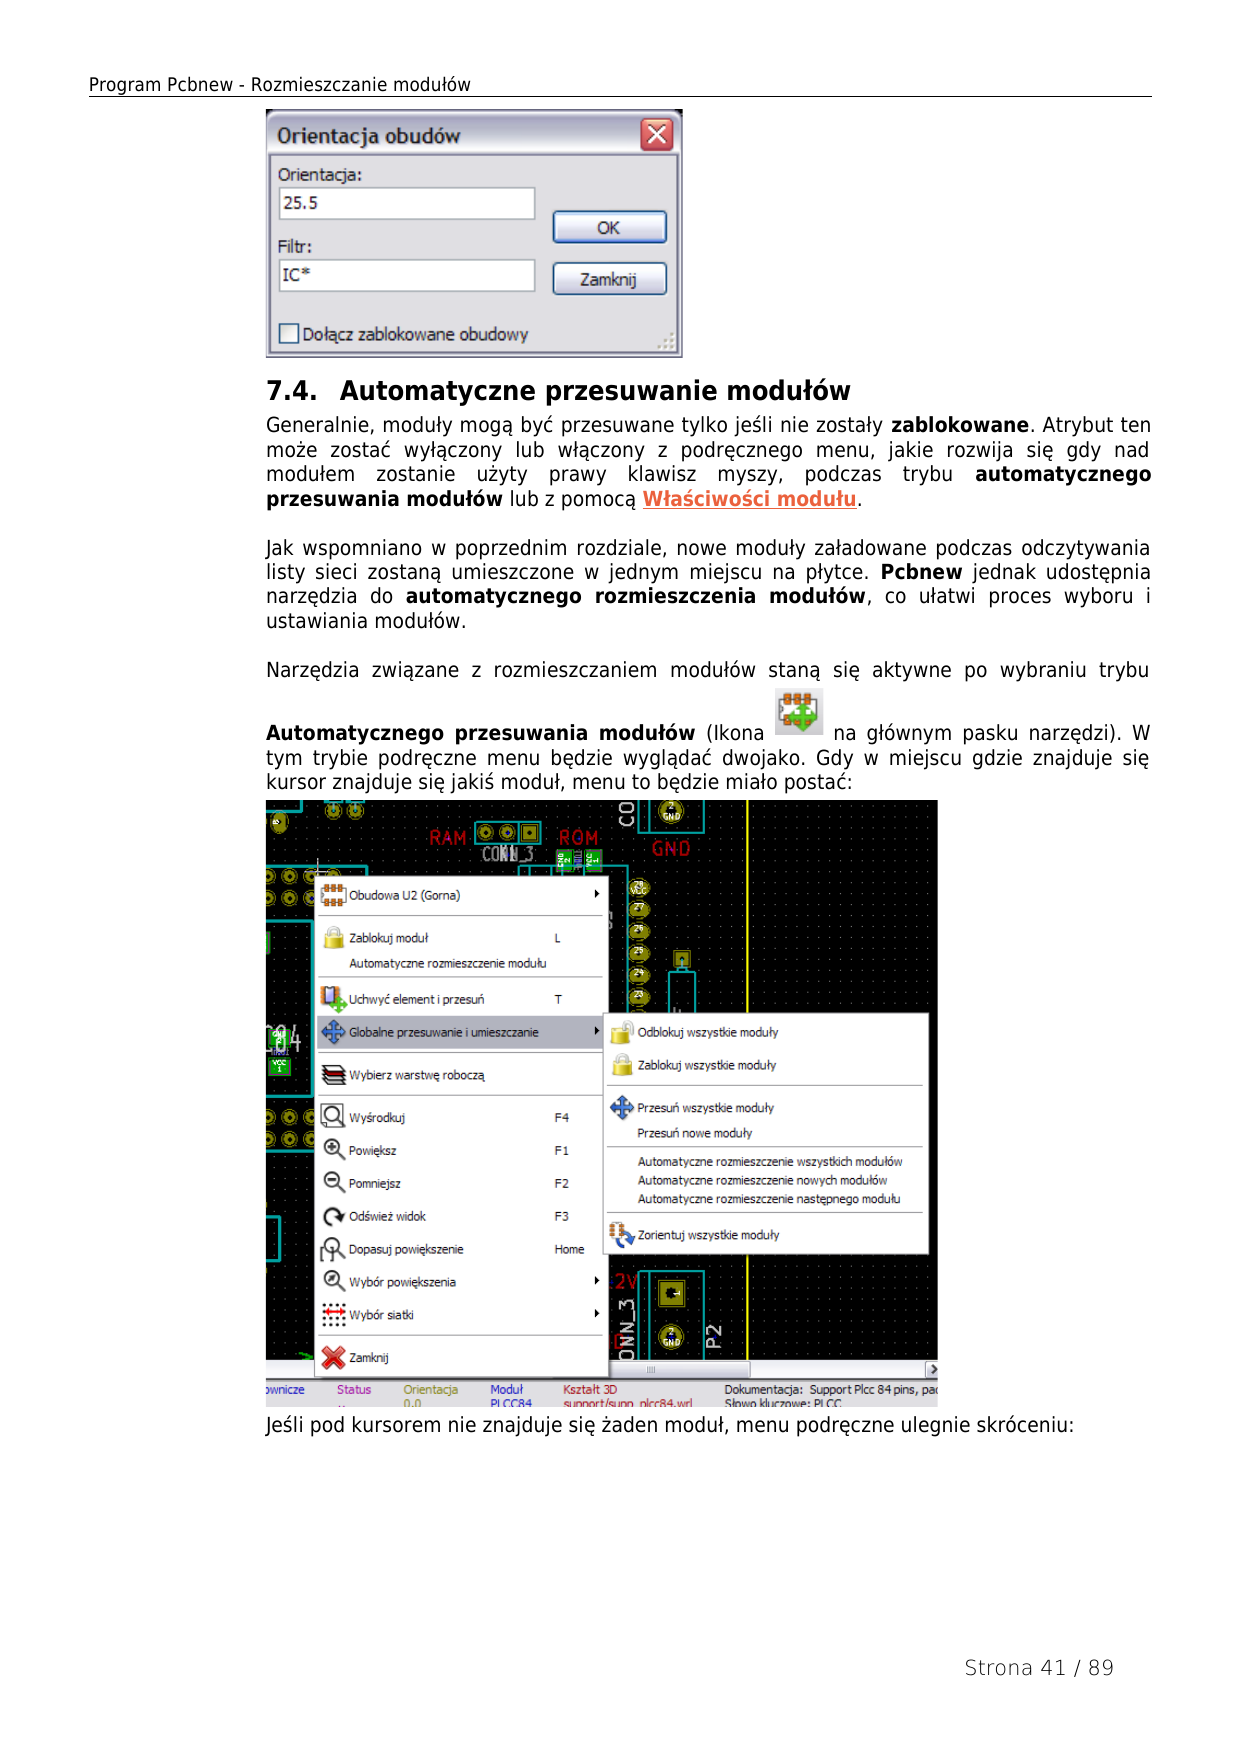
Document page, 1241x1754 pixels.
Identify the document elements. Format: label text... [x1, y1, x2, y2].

picture [265, 800, 938, 1407]
text Jeśli pod kursorem nie znajduje się żaden moduł, menu podręczne ulegnie skróceniu: [266, 1413, 1152, 1437]
picture [265, 109, 683, 358]
picture [775, 688, 824, 735]
subtitle Automatyczne przesuwanie modułów [266, 376, 1152, 407]
text Generalnie, moduły mogą być przesuwane tylko jeśli nie zostały zablokowane. Atrybut ten może zostać wyłączony lub włączony z podręcznego menu, jakie rozwija się gdy nad modułem zostanie użyty prawy klawisz myszy, podczas trybu automatycznego przesuwania modułów lub z pomocą Właściwości modułu. [266, 413, 1152, 511]
text Narzędzia związane z rozmieszczaniem modułów staną się aktywne po wybraniu trybu Automatycznego przesuwania modułów (Ikona na głównym pasku narzędzi). W tym trybie podręczne menu będzie wyglądać dwojako. Gdy w miejscu gdzie znajduje się kursor znajduje się jakiś moduł, menu to będzie miało postać: [266, 658, 1152, 795]
text Jak wspomniano w poprzednim rozdziale, nowe moduły załadowane podczas odczytywania listy sieci zostaną umieszczone w jednym miejscu na płytce. Pcbnew jednak udostępnia narzędzia do automatycznego rozmieszczenia modułów, co ułatwi proces wyboru i ustawiania modułów. [266, 535, 1152, 633]
